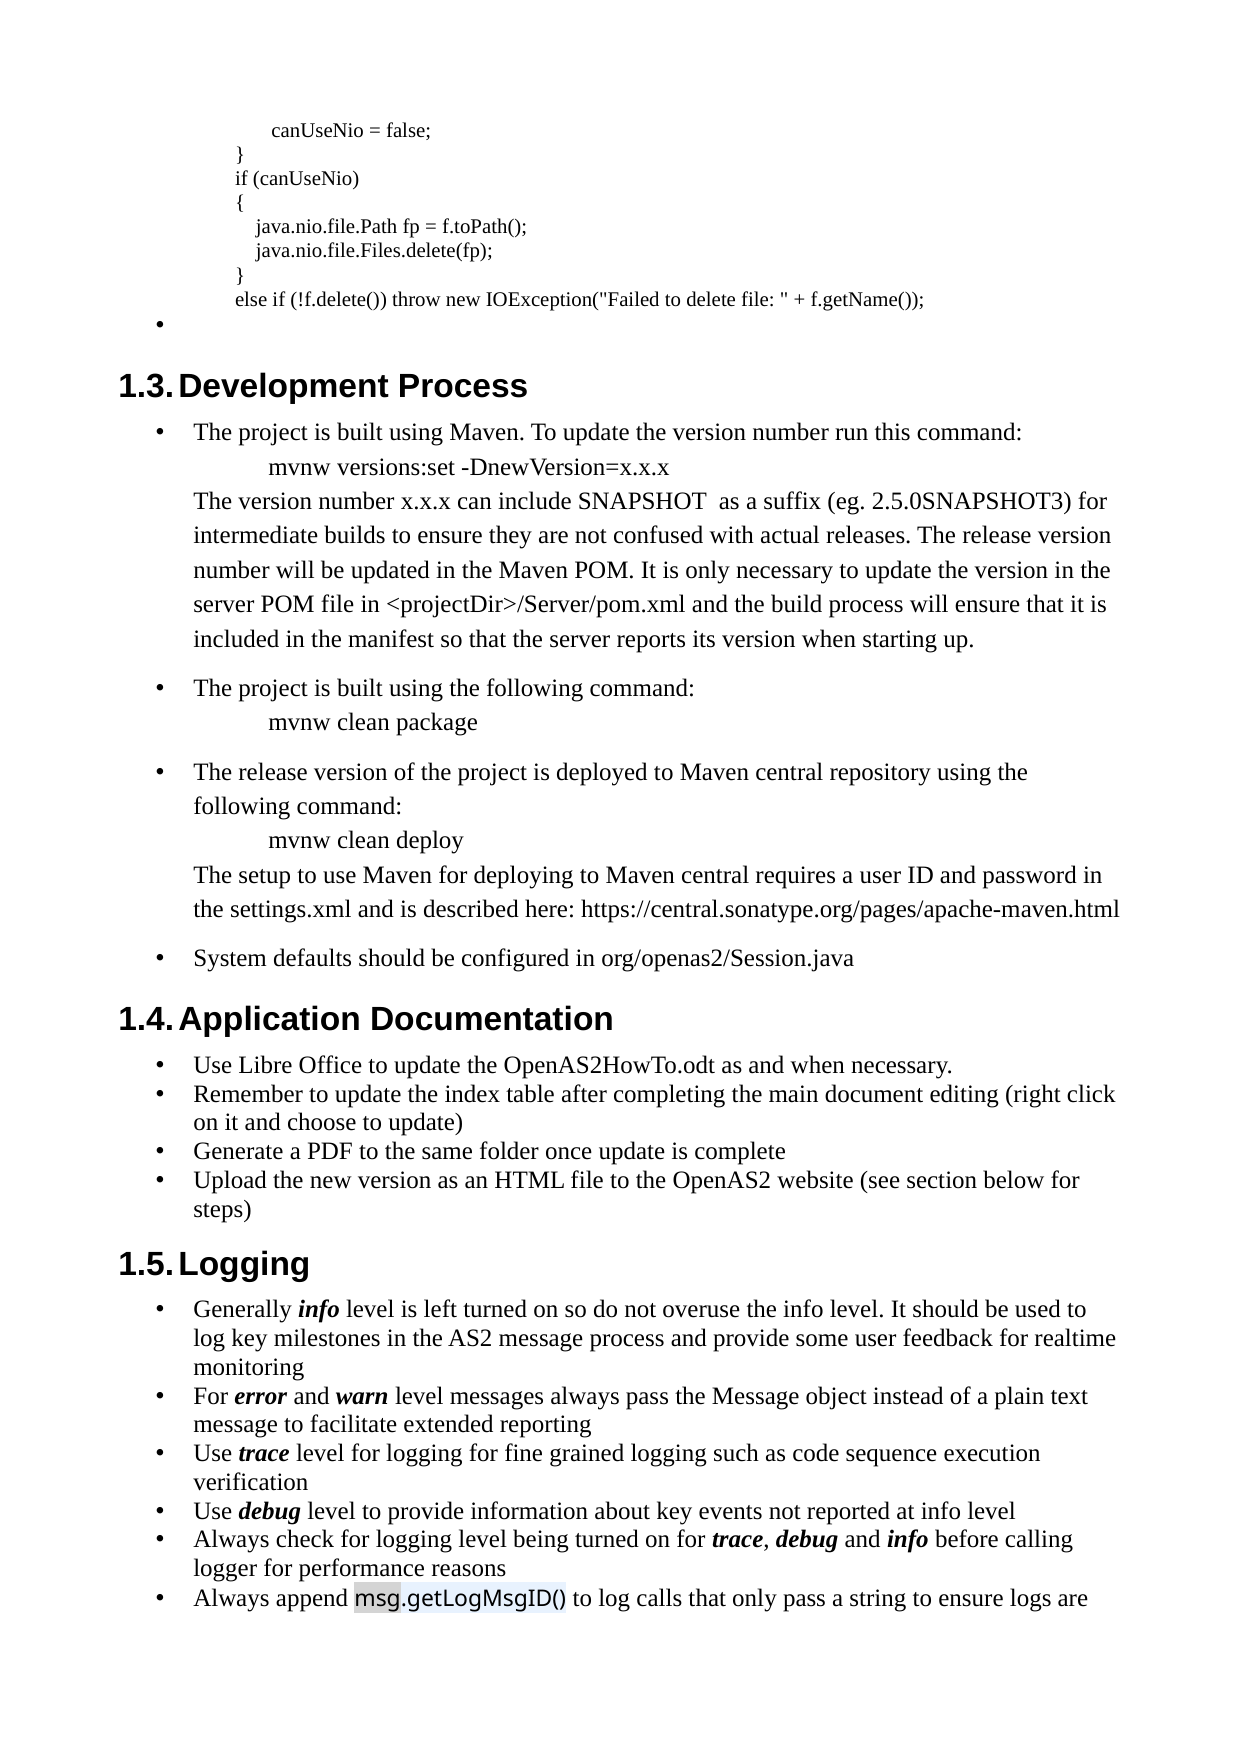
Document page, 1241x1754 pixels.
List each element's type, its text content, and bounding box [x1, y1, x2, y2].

text } [193, 262, 1122, 287]
list Remember to update the index table after completing the main document editing (right click on it and choose to update) [156, 1079, 1122, 1136]
list The project is built using the following command: mvnw clean package [156, 673, 1122, 736]
list Upload the new version as an HTML file to the OpenAS2 website (see section below for steps) [156, 1165, 1122, 1222]
list Always append msg.getLogMsgID() to log calls that only pass a string to ensure logs are [156, 1582, 1122, 1613]
list The project is built using Maven. To update the version number run this command: mvnw versions:set -DnewVersion=x.x.x The version number x.x.x can include SNAPSHOT as a suffix (eg. 2.5.0SNAPSHOT3) for intermediate builds to ensure they are not confused with actual releases. The release version number will be updated in the Maven POM. It is only necessary to update the version in the server POM file in <projectDir>/Server/pom.xml and the build process will ensure that it is included in the manifest so that the server reports its version when starting up. [156, 417, 1122, 653]
list System defaults should be configured in org/openas2/Session.java [156, 943, 1122, 972]
text java.nio.file.Files.delete(fp); [193, 238, 1122, 262]
list Use Libre Office to update the OpenAS2HowTo.odt as and when necessary. [156, 1050, 1122, 1079]
list Use trace level for logging for fine grained logging such as code sequence execution verification [156, 1438, 1122, 1496]
subtitle Development Process [118, 366, 1122, 404]
text if (canUseNio) [193, 166, 1122, 190]
subtitle Application Documentation [118, 999, 1122, 1037]
list Generate a PDF to the same folder once update is complete [156, 1136, 1122, 1165]
text canUseNio = false; [193, 118, 1122, 142]
text } [193, 142, 1122, 166]
list Generally info level is left turned on so do not overuse the info level. It should be used to log key milestones in the AS2 message process and provide some user feedback for realtime monitoring [156, 1294, 1122, 1381]
list Use debug level to provide information about key events not reported at info level [156, 1496, 1122, 1524]
subtitle Logging [118, 1243, 1122, 1282]
list For error and warn level messages always pass the Message object instead of a plain text message to facilitate extended reporting [156, 1381, 1122, 1438]
text else if (!f.delete()) throw new IOException("Failed to delete file: " + f.getName()); [193, 287, 1122, 311]
list Always check for logging level being turned on for trace, debug and info before calling logger for performance reasons [156, 1524, 1122, 1582]
text java.nio.file.Path fp = f.toPath(); [193, 214, 1122, 238]
list The release version of the project is deployed to Maven central repository using the following command: mvnw clean deploy The setup to use Maven for deploying to Maven central requires a user ID and password in the settings.xml and is described here: https://central.sonatype.org/pages/apache-maven.html [156, 757, 1122, 923]
text { [193, 190, 1122, 214]
